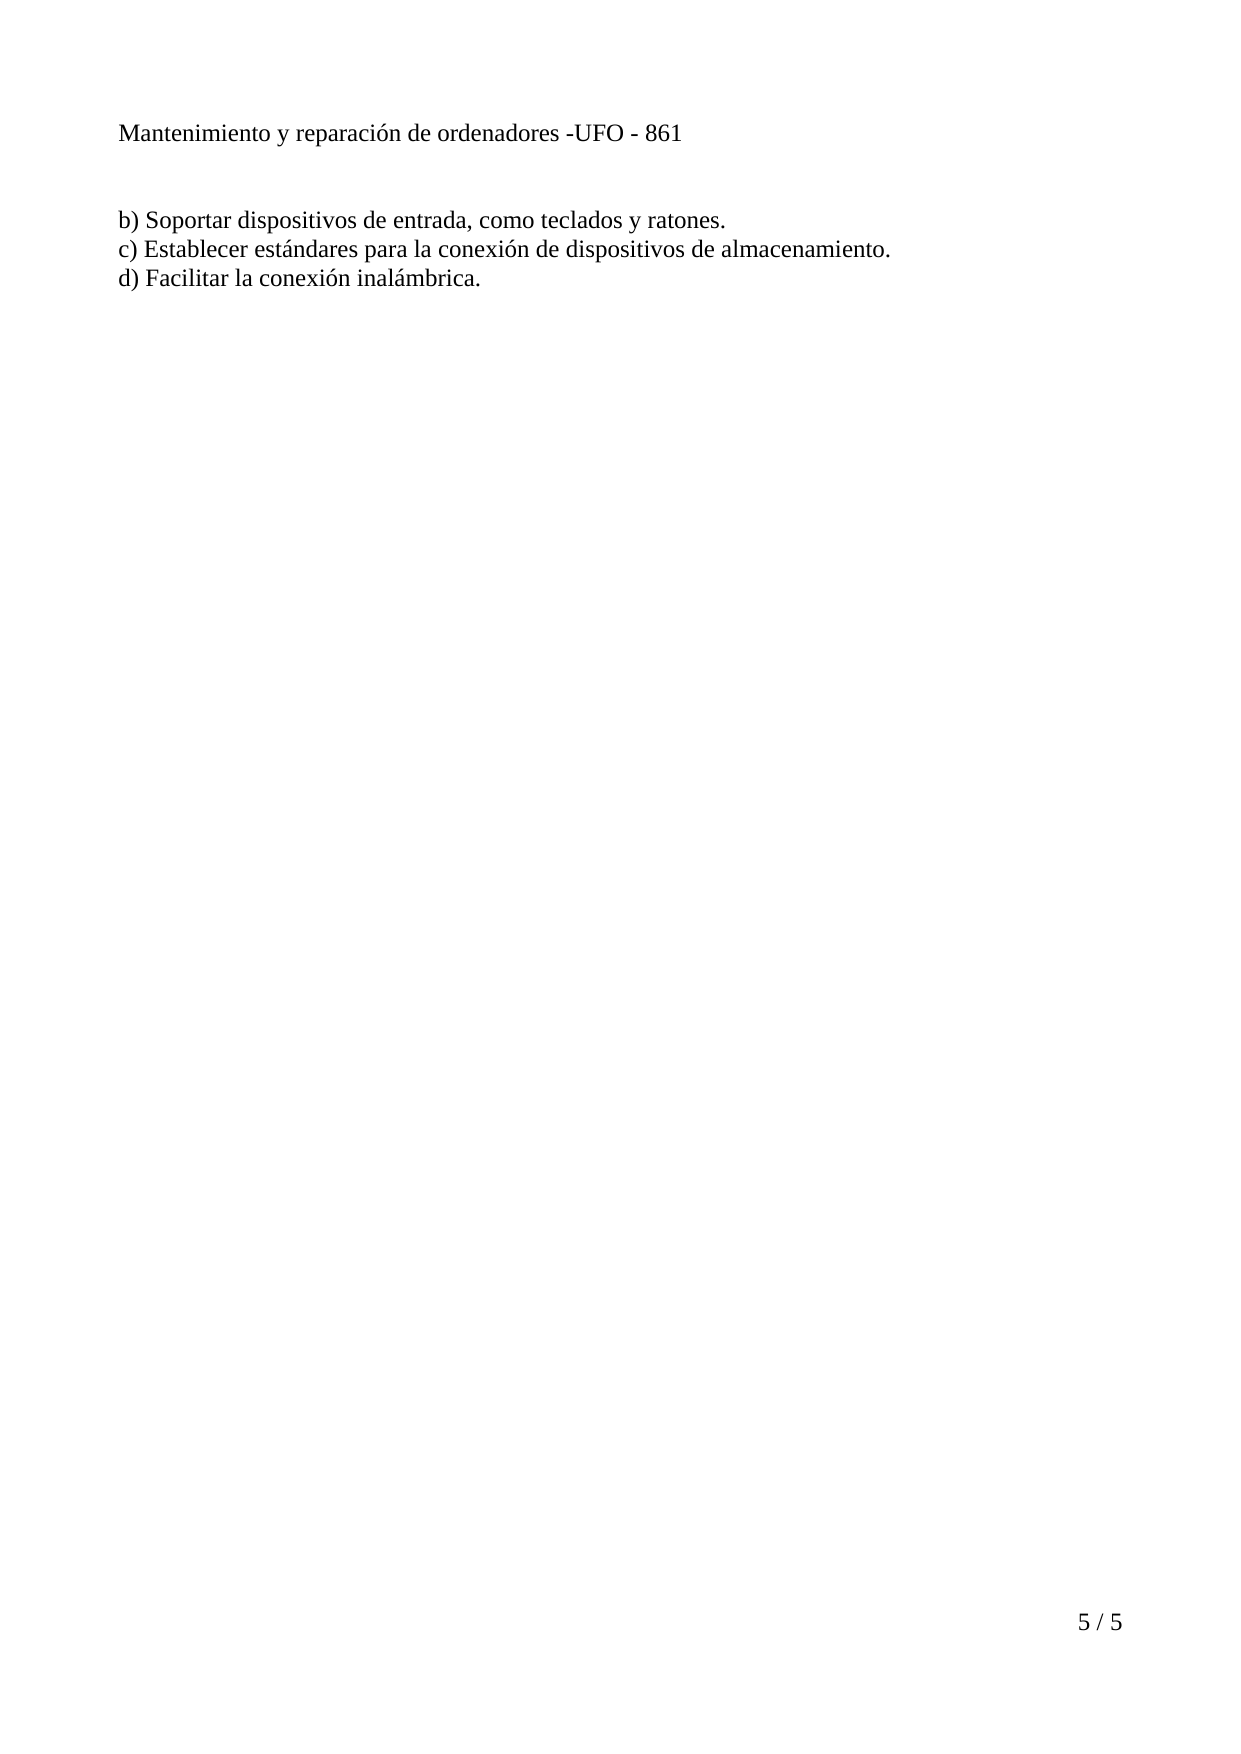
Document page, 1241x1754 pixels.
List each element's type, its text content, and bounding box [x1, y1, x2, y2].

text c) Establecer estándares para la conexión de dispositivos de almacenamiento. [118, 234, 1122, 263]
text d) Facilitar la conexión inalámbrica. [118, 263, 1122, 291]
text b) Soportar dispositivos de entrada, como teclados y ratones. [118, 205, 1122, 234]
